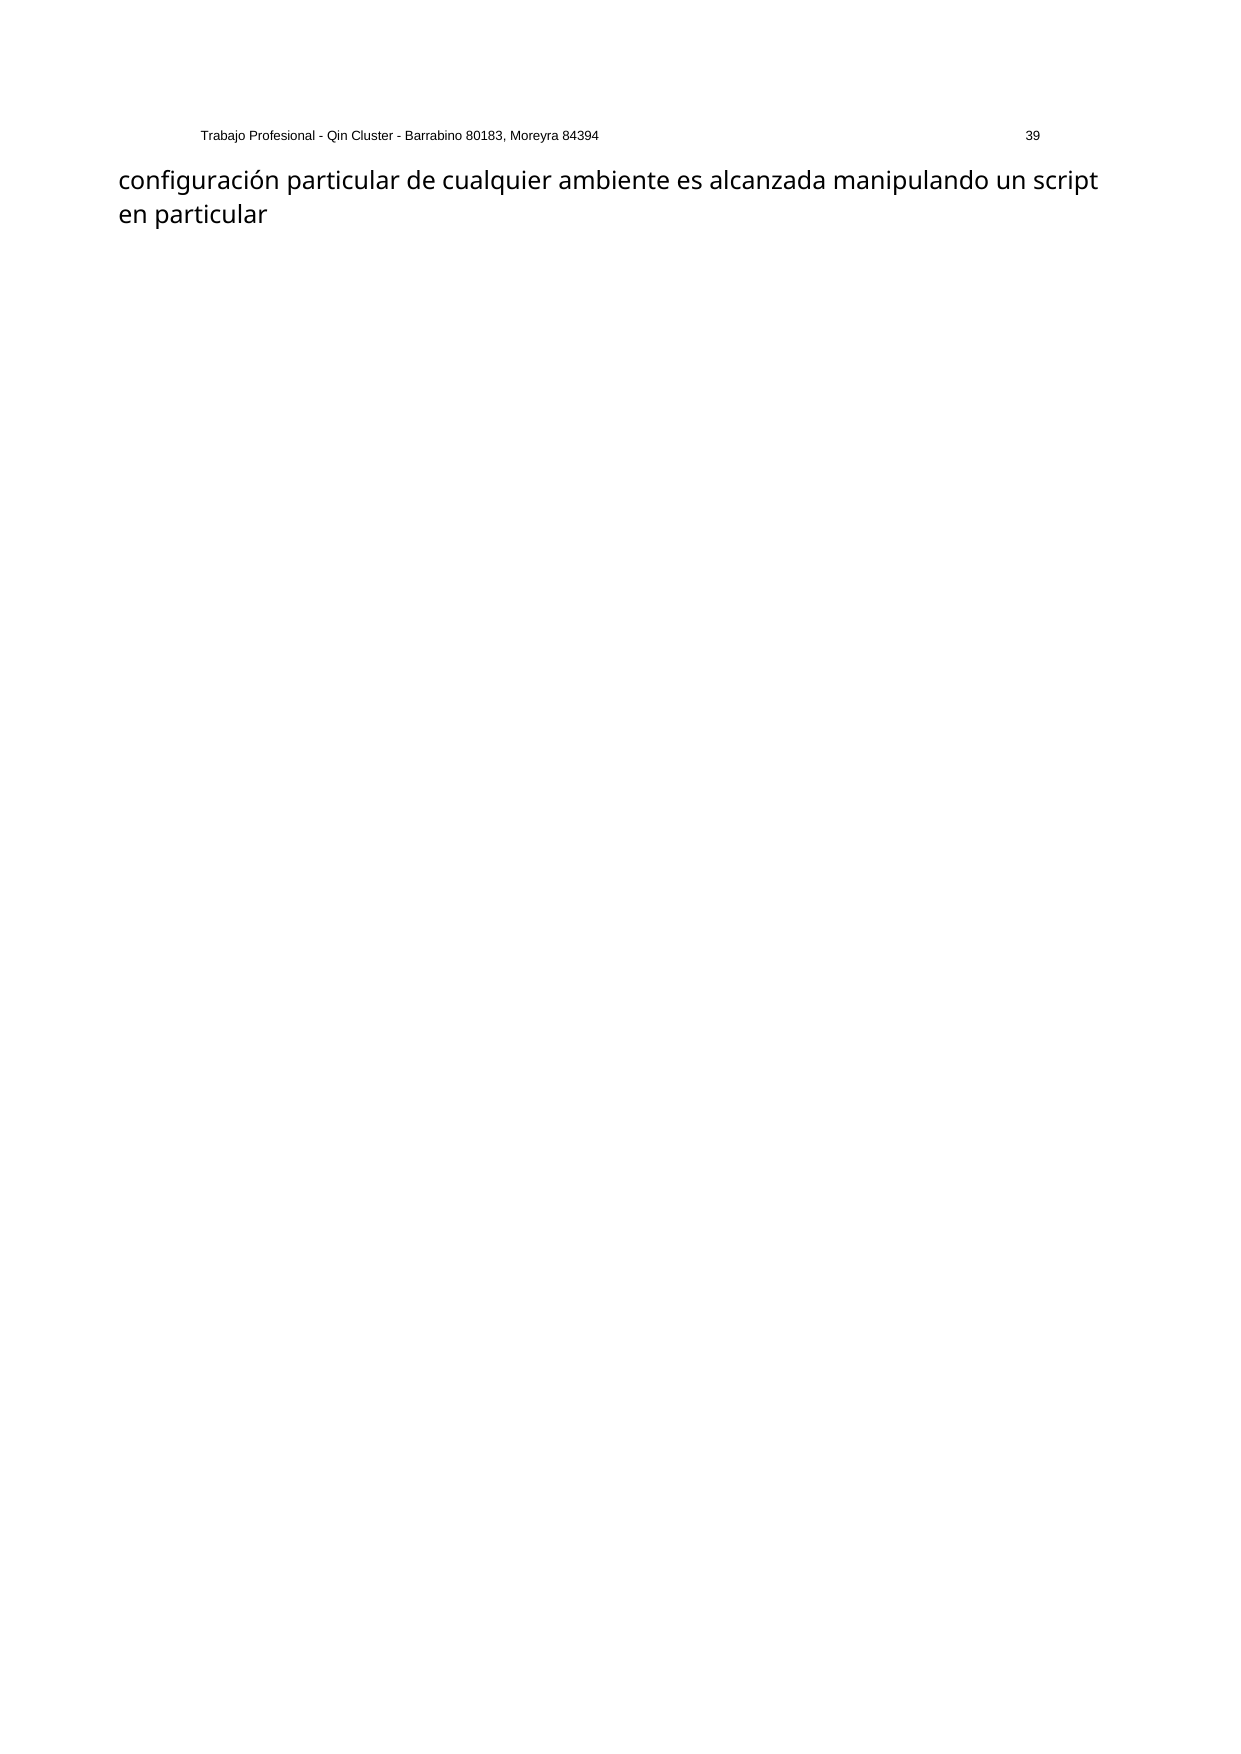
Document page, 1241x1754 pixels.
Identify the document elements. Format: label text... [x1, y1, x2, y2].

text configuración particular de cualquier ambiente es alcanzada manipulando un script en particular [118, 162, 1122, 231]
